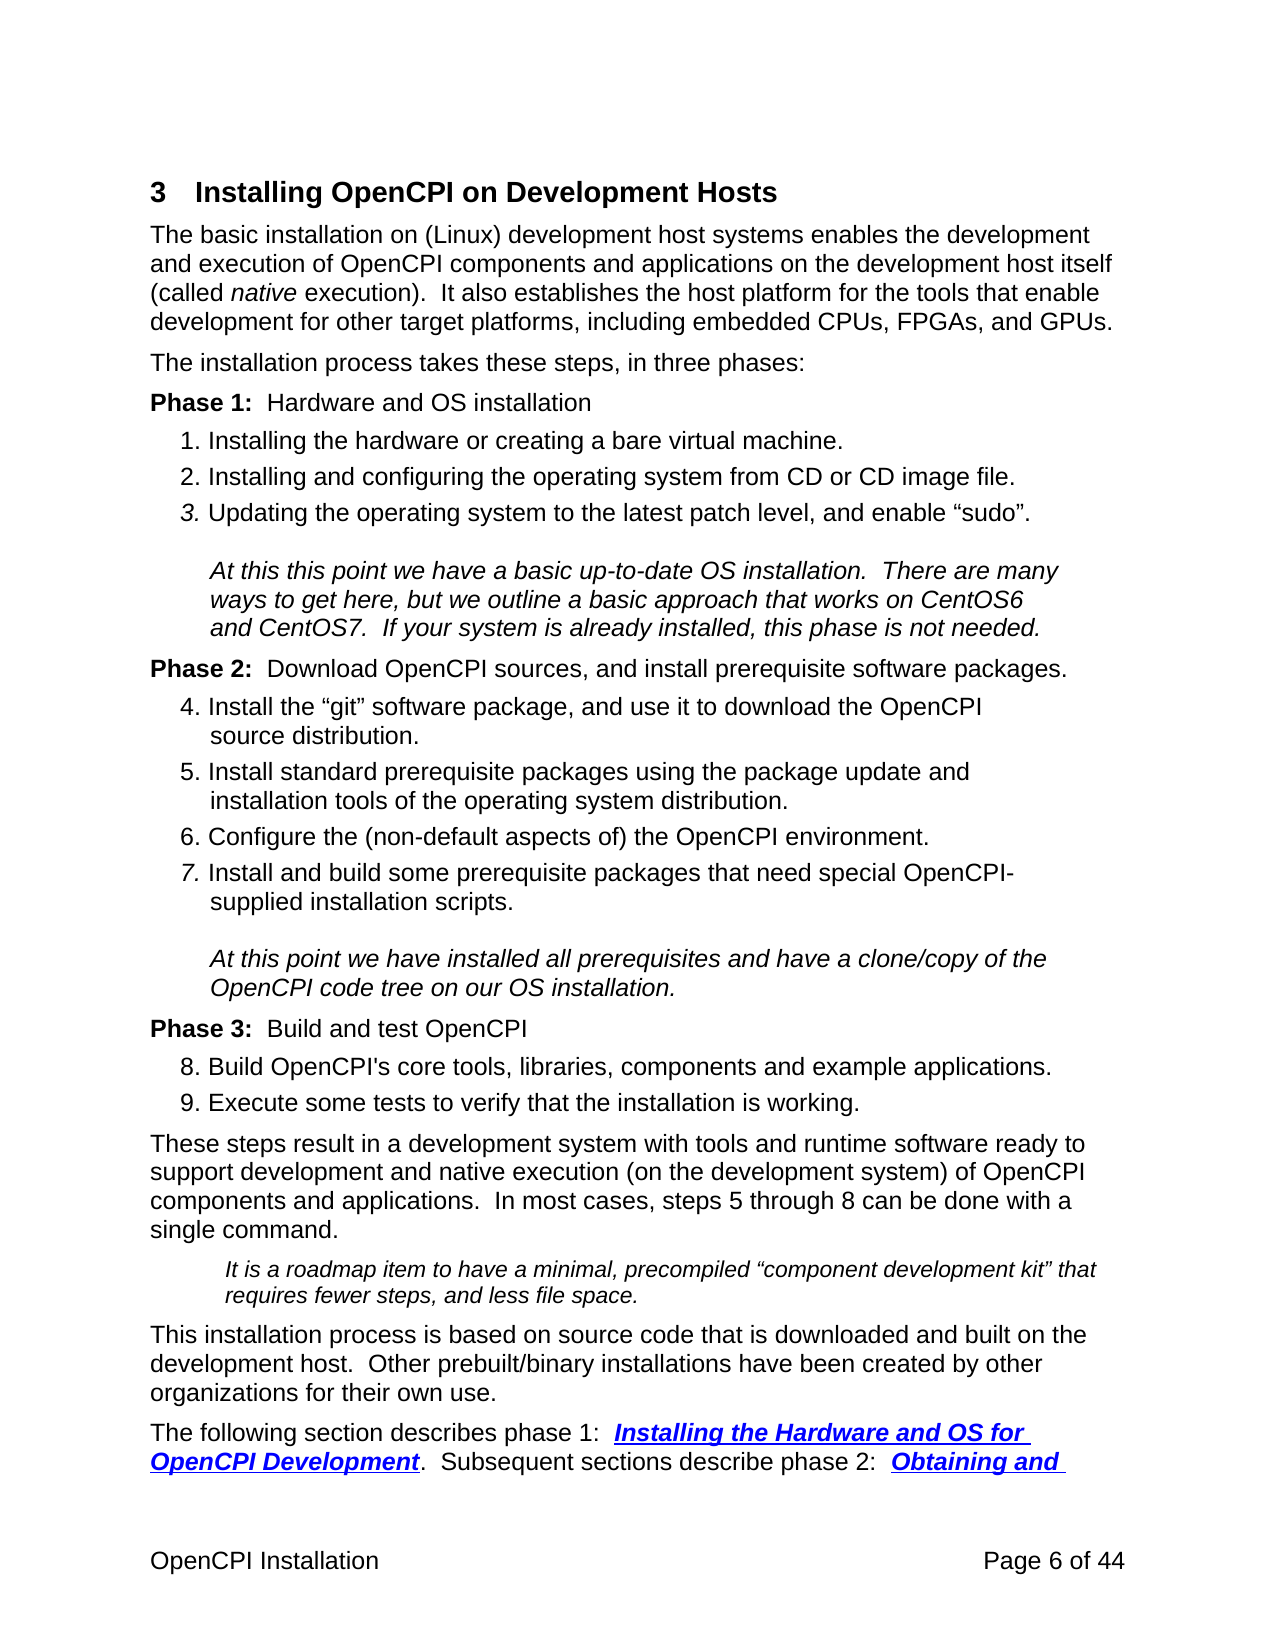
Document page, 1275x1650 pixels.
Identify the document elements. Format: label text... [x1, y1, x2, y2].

subtitle Installing OpenCPI on Development Hosts [150, 175, 1125, 208]
list Installing and configuring the operating system from CD or CD image file. [180, 462, 1065, 491]
list Install and build some prerequisite packages that need special OpenCPI-supplied installation scripts. At this point we have installed all prerequisites and have a clone/copy of the OpenCPI code tree on our OS installation. [180, 858, 1065, 1002]
text The basic installation on (Linux) development host systems enables the development and execution of OpenCPI components and applications on the development host itself (called native execution). It also establishes the host platform for the tools that enable development for other target platforms, including embedded CPUs, FPGAs, and GPUs. [150, 221, 1125, 336]
text Phase 3: Build and test OpenCPI [150, 1014, 1125, 1043]
text The installation process takes these steps, in three phases: [150, 347, 1125, 376]
text These steps result in a development system with tools and runtime software ready to support development and native execution (on the development system) of OpenCPI components and applications. In most cases, steps 5 through 8 can be done with a single command. [150, 1128, 1125, 1243]
text Phase 2: Download OpenCPI sources, and install prerequisite software packages. [150, 654, 1125, 683]
list Execute some tests to verify that the installation is working. [180, 1088, 1065, 1117]
list Installing the hardware or creating a bare virtual machine. [180, 426, 1065, 455]
list Install the “git” software package, and use it to download the OpenCPI source distribution. [180, 692, 1065, 749]
text The following section describes phase 1: Installing the Hardware and OS for OpenCPI Development. Subsequent sections describe phase 2: Obtaining and [150, 1418, 1125, 1476]
text Phase 1: Hardware and OS installation [150, 388, 1125, 417]
list Configure the (non-default aspects of) the OpenCPI environment. [180, 822, 1065, 851]
text It is a roadmap item to have a minimal, precompiled “component development kit” that requires fewer steps, and less file space. [225, 1256, 1125, 1308]
text This installation process is based on source code that is downloaded and built on the development host. Other prebuilt/binary installations have been created by other organizations for their own use. [150, 1320, 1125, 1406]
list Build OpenCPI's core tools, libraries, components and example applications. [180, 1052, 1065, 1080]
list Updating the operating system to the latest patch level, and enable “sudo”. At this this point we have a basic up-to-date OS installation. There are many ways to get here, but we outline a basic approach that works on CentOS6 and CentOS7. If your system is already installed, this phase is not needed. [180, 498, 1065, 642]
list Install standard prerequisite packages using the package update and installation tools of the operating system distribution. [180, 757, 1065, 814]
